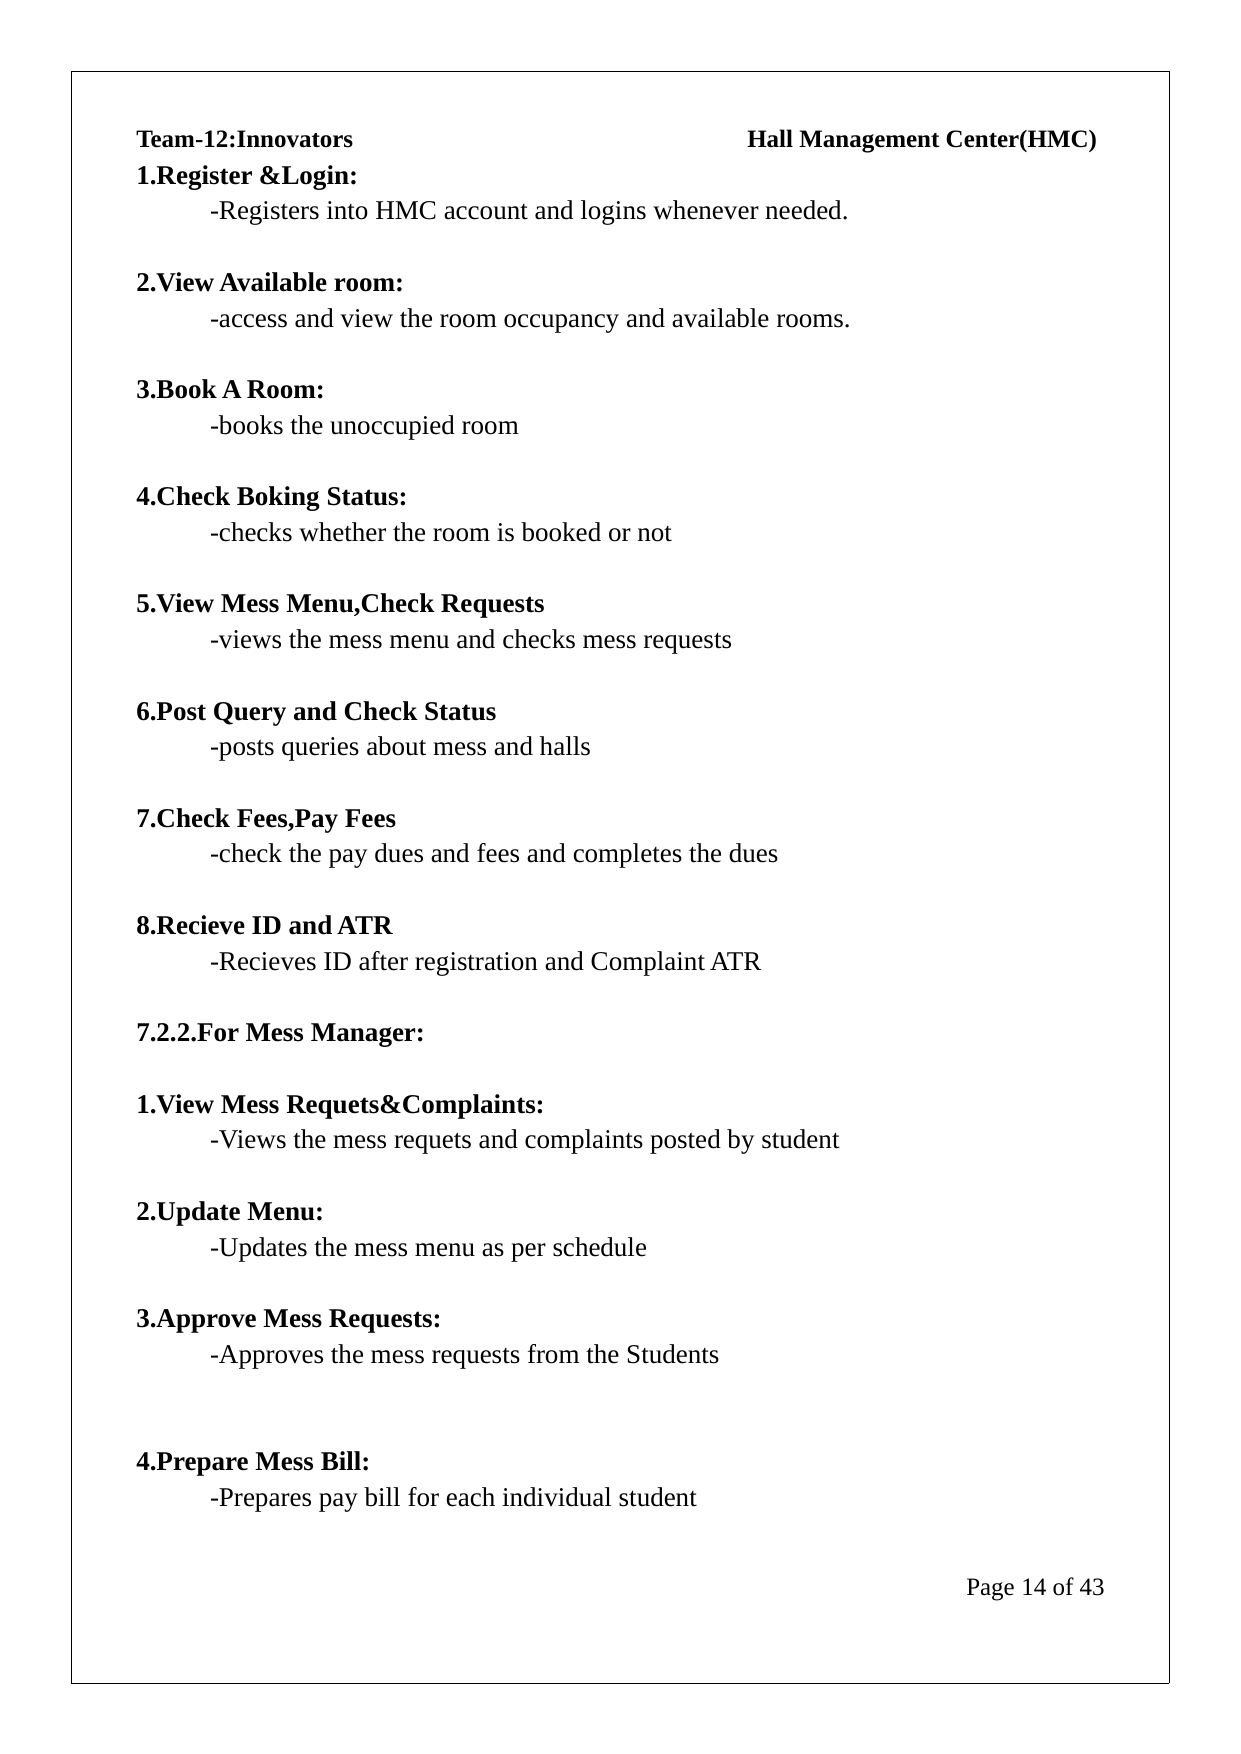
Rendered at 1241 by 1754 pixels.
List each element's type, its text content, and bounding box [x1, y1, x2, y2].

text -posts queries about mess and halls [136, 730, 1104, 762]
text 3.Book A Room: [136, 373, 1104, 404]
text 7.2.2.For Mess Manager: [136, 1016, 1104, 1047]
text -checks whether the room is booked or not [136, 516, 1104, 547]
text -views the mess menu and checks mess requests [136, 623, 1104, 654]
text 2.Update Menu: [136, 1195, 1104, 1226]
text -Updates the mess menu as per schedule [136, 1231, 1104, 1262]
text -Prepares pay bill for each individual student [136, 1481, 1104, 1512]
text 2.View Available room: [136, 266, 1104, 297]
text 4.Prepare Mess Bill: [136, 1445, 1104, 1476]
text -access and view the room occupancy and available rooms. [136, 302, 1104, 333]
text 3.Approve Mess Requests: [136, 1302, 1104, 1333]
text 8.Recieve ID and ATR [136, 909, 1104, 940]
text -Registers into HMC account and logins whenever needed. [136, 194, 1104, 226]
text 5.View Mess Menu,Check Requests [136, 587, 1104, 619]
text -Recieves ID after registration and Complaint ATR [136, 945, 1104, 976]
text -books the unoccupied room [136, 409, 1104, 440]
text 7.Check Fees,Pay Fees [136, 802, 1104, 833]
text 1.View Mess Requets&Complaints: [136, 1088, 1104, 1119]
text -Views the mess requets and complaints posted by student [136, 1123, 1104, 1154]
text 4.Check Boking Status: [136, 480, 1104, 511]
text 1.Register &Login: [136, 159, 1104, 190]
text 6.Post Query and Check Status [136, 695, 1104, 726]
text -check the pay dues and fees and completes the dues [136, 838, 1104, 869]
text -Approves the mess requests from the Students [136, 1338, 1104, 1369]
